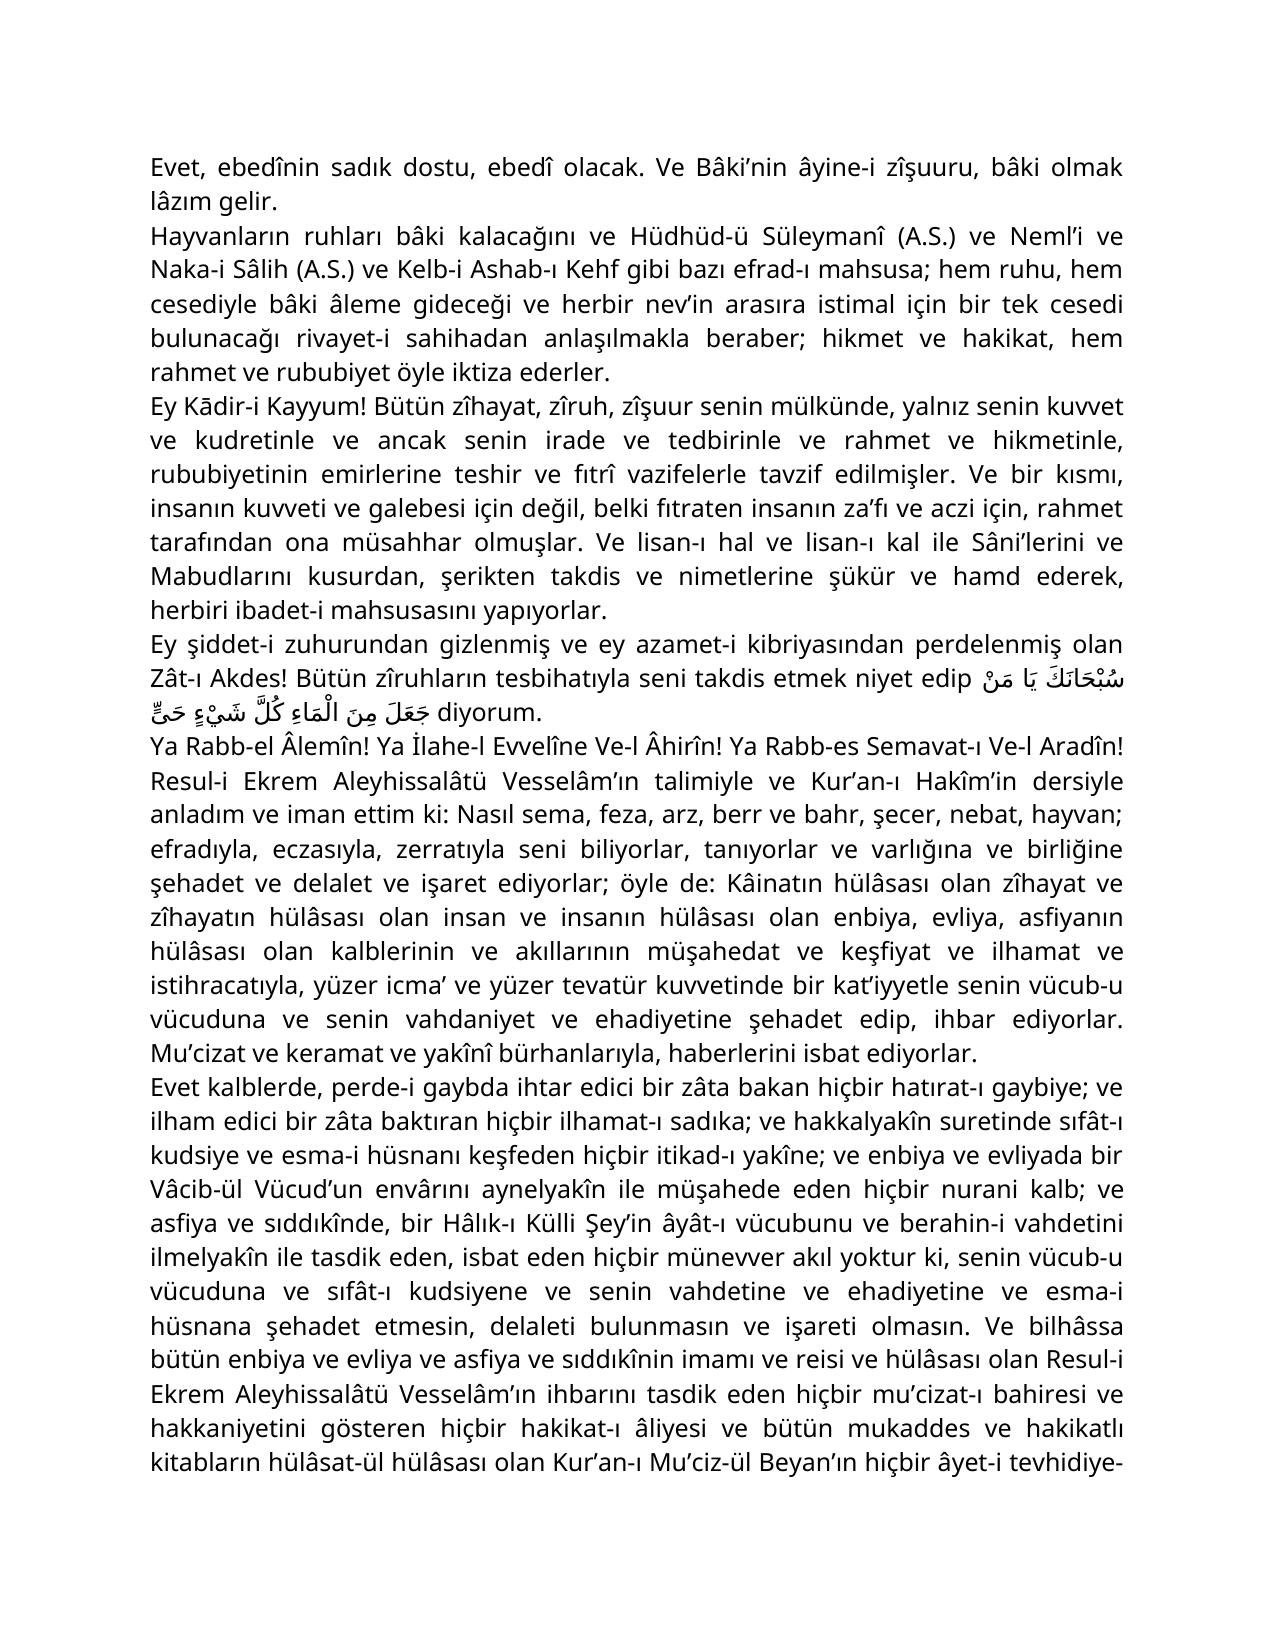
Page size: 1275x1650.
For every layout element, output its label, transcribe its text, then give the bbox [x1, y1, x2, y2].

text Ey şiddet-i zuhurundan gizlenmiş ve ey azamet-i kibriyasından perdelenmiş olan Zât-ı Akdes! Bütün zîruhların tesbihatıyla seni takdis etmek niyet edip سُبْحَانَكَ يَا مَنْ جَعَلَ مِنَ الْمَاءِ كُلَّ شَيْءٍ حَىٍّ diyorum. [150, 627, 1125, 729]
text Evet, ebedînin sadık dostu, ebedî olacak. Ve Bâki’nin âyine-i zîşuuru, bâki olmak lâzım gelir. [150, 150, 1125, 218]
text Ya Rabb-el Âlemîn! Ya İlahe-l Evvelîne Ve-l Âhirîn! Ya Rabb-es Semavat-ı Ve-l Aradîn! Resul-i Ekrem Aleyhissalâtü Vesselâm’ın talimiyle ve Kur’an-ı Hakîm’in dersiyle anladım ve iman ettim ki: Nasıl sema, feza, arz, berr ve bahr, şecer, nebat, hayvan; efradıyla, eczasıyla, zerratıyla seni biliyorlar, tanıyorlar ve varlığına ve birliğine şehadet ve delalet ve işaret ediyorlar; öyle de: Kâinatın hülâsası olan zîhayat ve zîhayatın hülâsası olan insan ve insanın hülâsası olan enbiya, evliya, asfiyanın hülâsası olan kalblerinin ve akıllarının müşahedat ve keşfiyat ve ilhamat ve istihracatıyla, yüzer icma’ ve yüzer tevatür kuvvetinde bir kat’iyyetle senin vücub-u vücuduna ve senin vahdaniyet ve ehadiyetine şehadet edip, ihbar ediyorlar. Mu’cizat ve keramat ve yakînî bürhanlarıyla, haberlerini isbat ediyorlar. [150, 729, 1125, 1070]
text Evet kalblerde, perde-i gaybda ihtar edici bir zâta bakan hiçbir hatırat-ı gaybiye; ve ilham edici bir zâta baktıran hiçbir ilhamat-ı sadıka; ve hakkalyakîn suretinde sıfât-ı kudsiye ve esma-i hüsnanı keşfeden hiçbir itikad-ı yakîne; ve enbiya ve evliyada bir Vâcib-ül Vücud’un envârını aynelyakîn ile müşahede eden hiçbir nurani kalb; ve asfiya ve sıddıkînde, bir Hâlık-ı Külli Şey’in âyât-ı vücubunu ve berahin-i vahdetini ilmelyakîn ile tasdik eden, isbat eden hiçbir münevver akıl yoktur ki, senin vücub-u vücuduna ve sıfât-ı kudsiyene ve senin vahdetine ve ehadiyetine ve esma-i hüsnana şehadet etmesin, delaleti bulunmasın ve işareti olmasın. Ve bilhâssa bütün enbiya ve evliya ve asfiya ve sıddıkînin imamı ve reisi ve hülâsası olan Resul-i Ekrem Aleyhissalâtü Vesselâm’ın ihbarını tasdik eden hiçbir mu’cizat-ı bahiresi ve hakkaniyetini gösteren hiçbir hakikat-ı âliyesi ve bütün mukaddes ve hakikatlı kitabların hülâsat-ül hülâsası olan Kur’an-ı Mu’ciz-ül Beyan’ın hiçbir âyet-i tevhidiye- [150, 1070, 1125, 1478]
text Ey Kādir-i Kayyum! Bütün zîhayat, zîruh, zîşuur senin mülkünde, yalnız senin kuvvet ve kudretinle ve ancak senin irade ve tedbirinle ve rahmet ve hikmetinle, rububiyetinin emirlerine teshir ve fıtrî vazifelerle tavzif edilmişler. Ve bir kısmı, insanın kuvveti ve galebesi için değil, belki fıtraten insanın za’fı ve aczi için, rahmet tarafından ona müsahhar olmuşlar. Ve lisan-ı hal ve lisan-ı kal ile Sâni’lerini ve Mabudlarını kusurdan, şerikten takdis ve nimetlerine şükür ve hamd ederek, herbiri ibadet-i mahsusasını yapıyorlar. [150, 388, 1125, 627]
text Hayvanların ruhları bâki kalacağını ve Hüdhüd-ü Süleymanî (A.S.) ve Neml’i ve Naka-i Sâlih (A.S.) ve Kelb-i Ashab-ı Kehf gibi bazı efrad-ı mahsusa; hem ruhu, hem cesediyle bâki âleme gideceği ve herbir nev’in arasıra istimal için bir tek cesedi bulunacağı rivayet-i sahihadan anlaşılmakla beraber; hikmet ve hakikat, hem rahmet ve rububiyet öyle iktiza ederler. [150, 218, 1125, 388]
